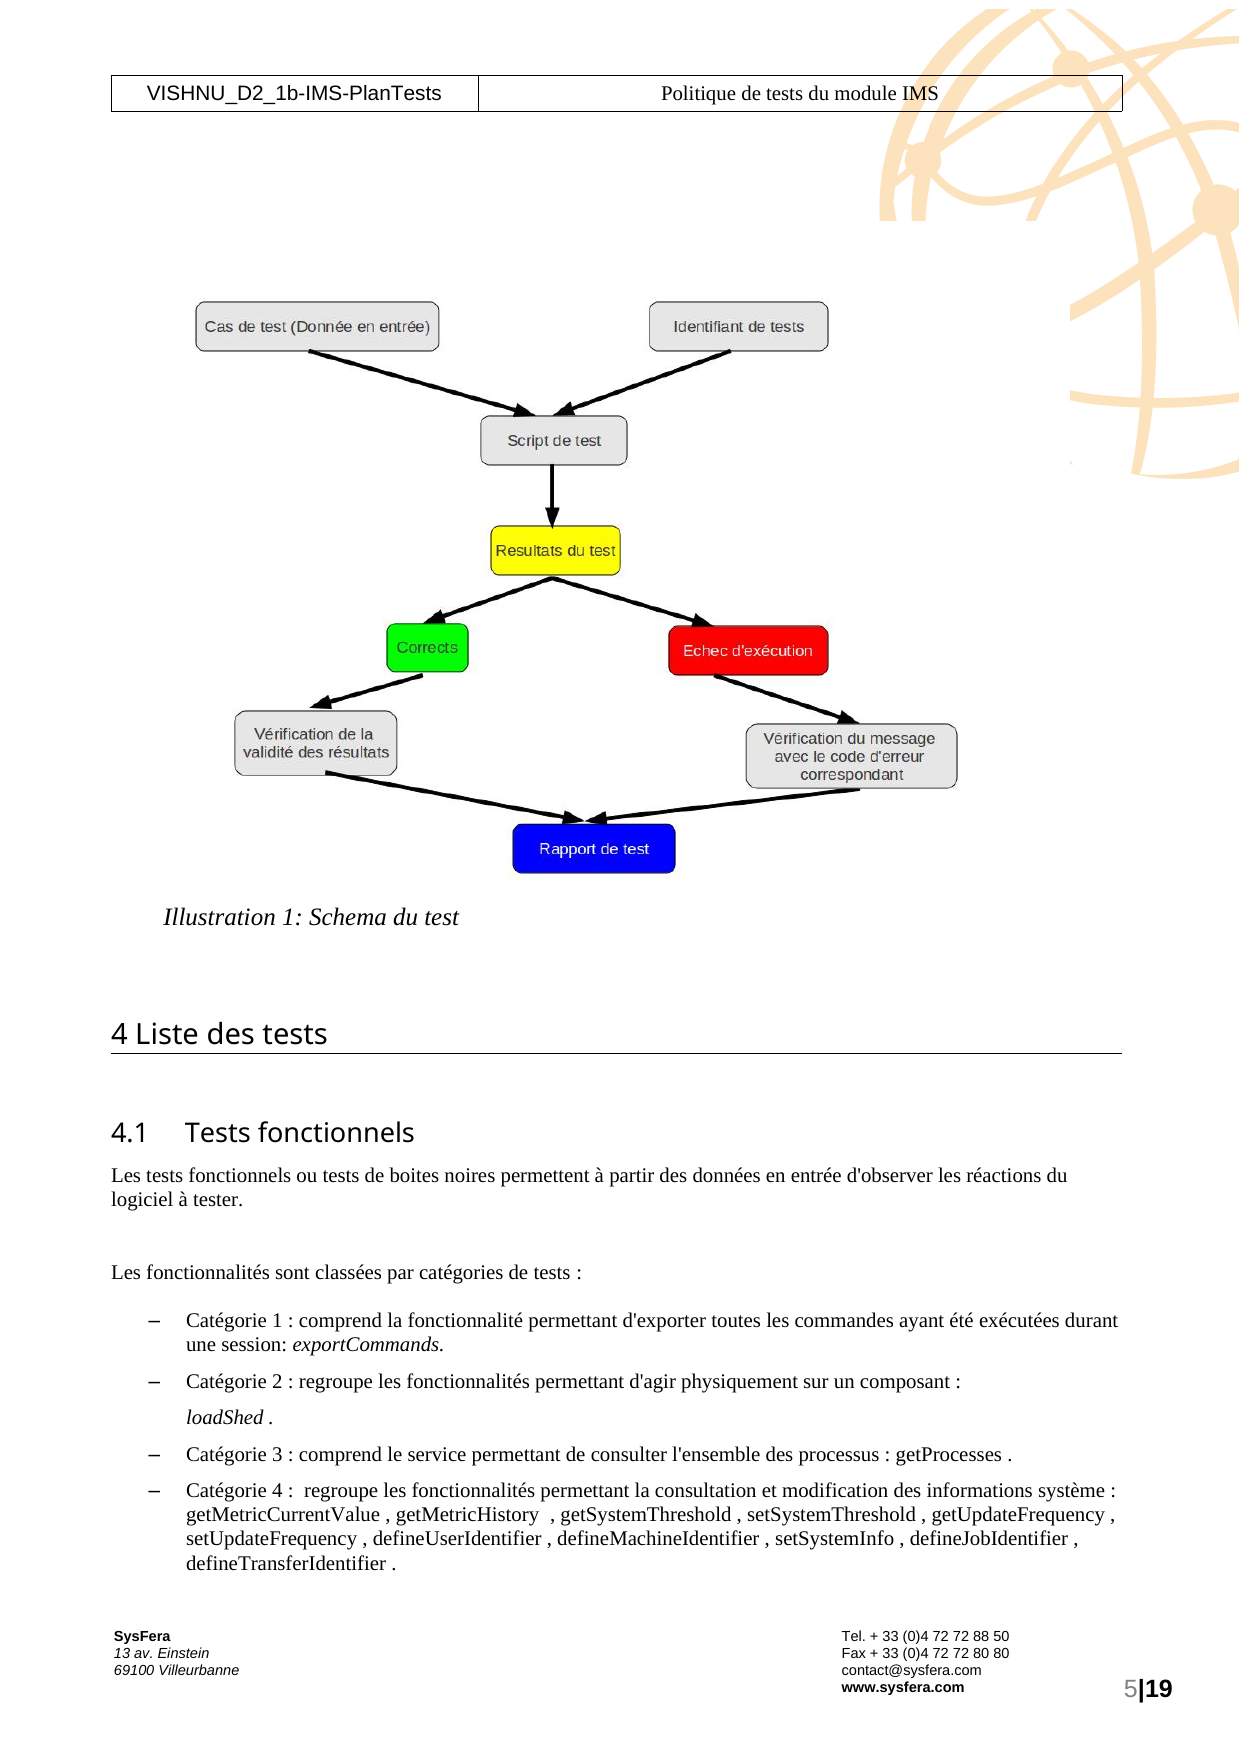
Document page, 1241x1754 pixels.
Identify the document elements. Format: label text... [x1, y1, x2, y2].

text Illustration 1: Schema du test [163, 902, 1070, 931]
picture [1, 9, 1239, 902]
list Catégorie 3 : comprend le service permettant de consulter l'ensemble des processus : getProcesses . [148, 1442, 1122, 1466]
list Catégorie 2 : regroupe les fonctionnalités permettant d'agir physiquement sur un composant : [148, 1368, 1122, 1393]
subtitle Tests fonctionnels [111, 1113, 1122, 1150]
text Les tests fonctionnels ou tests de boites noires permettent à partir des données en entrée d'observer les réactions du logiciel à tester. [111, 1163, 1122, 1211]
list Catégorie 4 : regroupe les fonctionnalités permettant la consultation et modification des informations système : getMetricCurrentValue , getMetricHistory , getSystemThreshold , setSystemThreshold , getUpdateFrequency , setUpdateFrequency , defineUserIdentifier , defineMachineIdentifier , setSystemInfo , defineJobIdentifier , defineTransferIdentifier . [148, 1478, 1122, 1574]
list Catégorie 1 : comprend la fonctionnalité permettant d'exporter toutes les commandes ayant été exécutées durant une session: exportCommands. [148, 1308, 1122, 1356]
subtitle Liste des tests [111, 1013, 1122, 1053]
text Les fonctionnalités sont classées par catégories de tests : [111, 1260, 1122, 1284]
list loadShed . [148, 1405, 1122, 1429]
